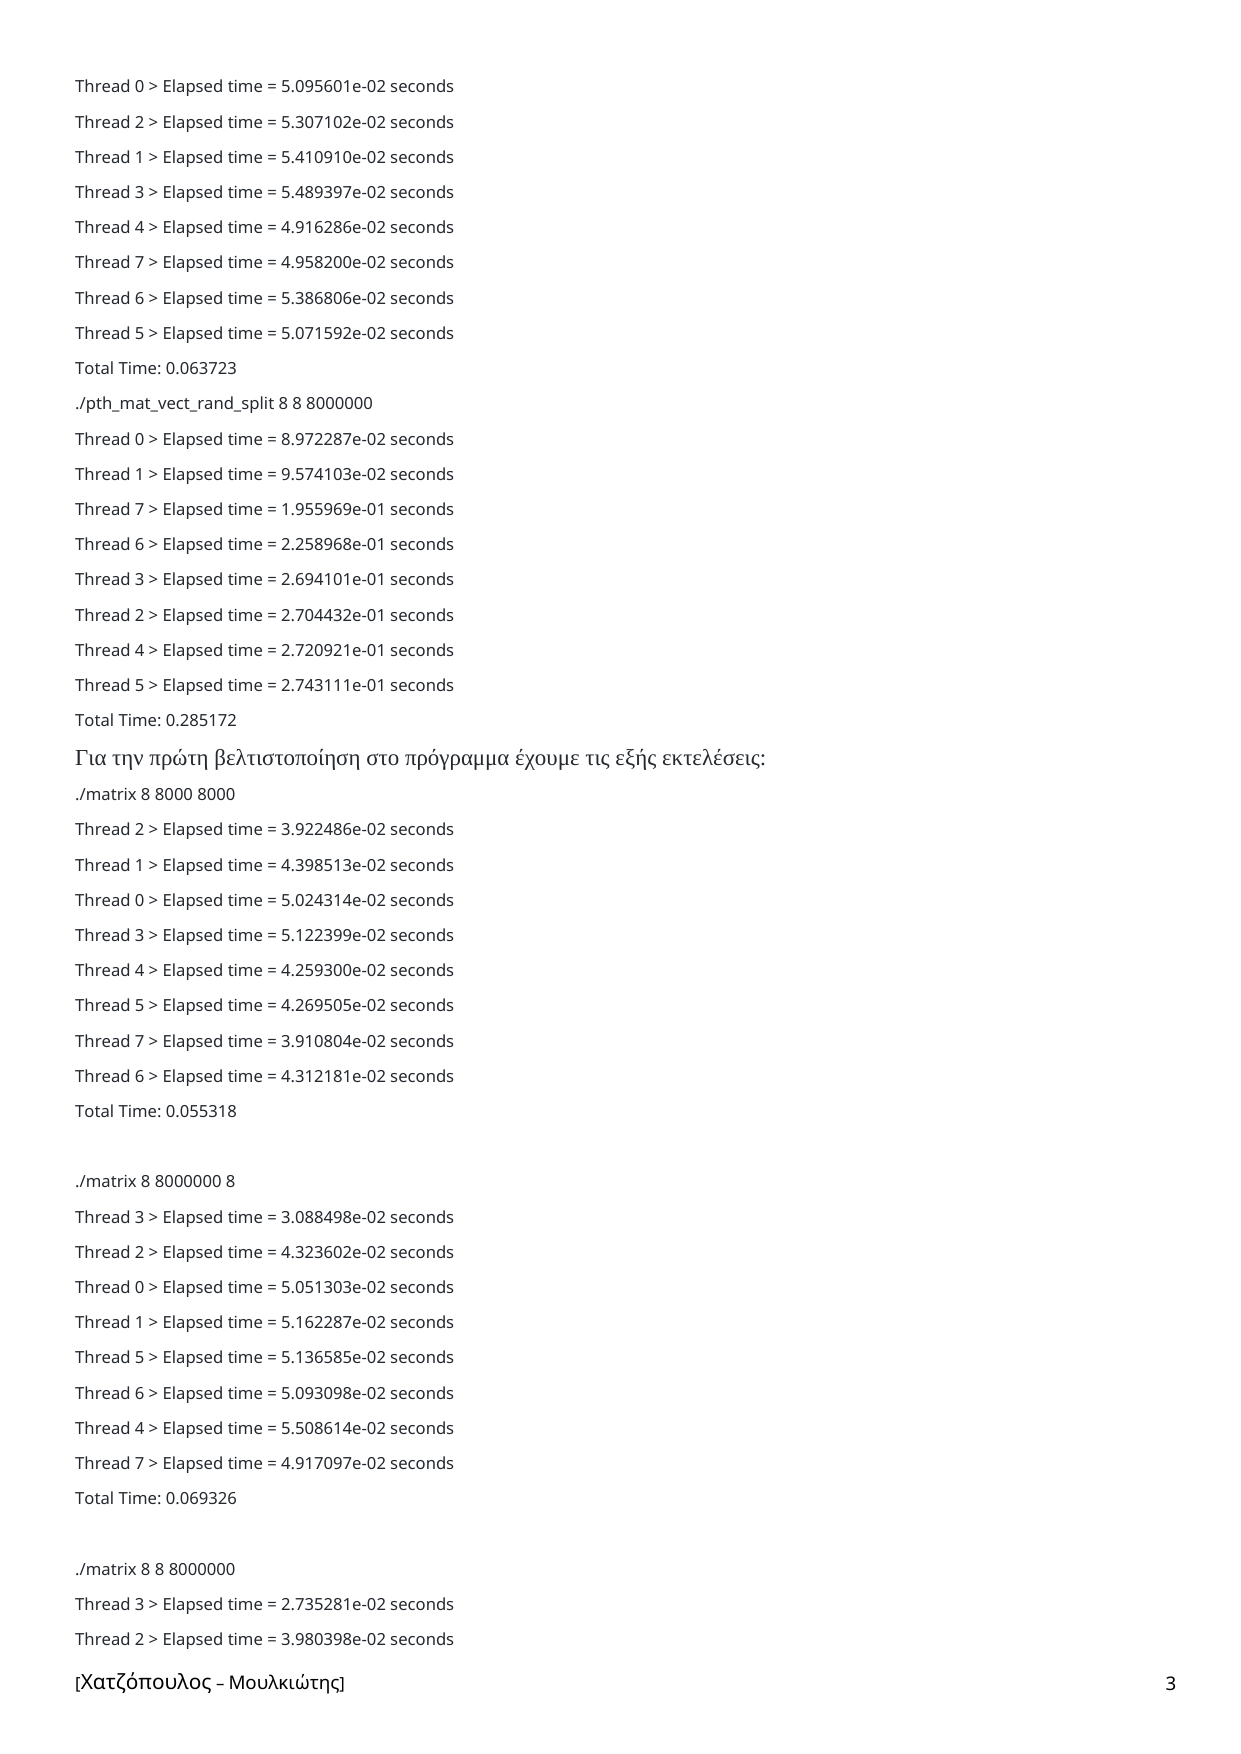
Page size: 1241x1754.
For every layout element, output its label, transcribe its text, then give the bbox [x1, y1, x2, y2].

text Thread 5 > Elapsed time = 2.743111e-01 seconds [75, 673, 1165, 696]
text Thread 4 > Elapsed time = 4.916286e-02 seconds [75, 216, 1165, 238]
text Thread 3 > Elapsed time = 2.694101e-01 seconds [75, 568, 1165, 591]
text Thread 3 > Elapsed time = 5.122399e-02 seconds [75, 924, 1165, 946]
text Thread 5 > Elapsed time = 4.269505e-02 seconds [75, 994, 1165, 1017]
text Thread 0 > Elapsed time = 5.024314e-02 seconds [75, 888, 1165, 911]
text Thread 6 > Elapsed time = 5.386806e-02 seconds [75, 286, 1165, 309]
text Total Time: 0.055318 [75, 1100, 1165, 1122]
text Thread 1 > Elapsed time = 5.410910e-02 seconds [75, 145, 1165, 168]
text Total Time: 0.069326 [75, 1487, 1165, 1510]
text ./matrix 8 8000 8000 [75, 783, 1165, 806]
text Για την πρώτη βελτιστοποίηση στο πρόγραμμα έχουμε τις εξής εκτελέσεις: [75, 744, 1165, 770]
text Thread 6 > Elapsed time = 4.312181e-02 seconds [75, 1064, 1165, 1087]
text ./pth_mat_vect_rand_split 8 8 8000000 [75, 392, 1165, 414]
text Thread 7 > Elapsed time = 4.958200e-02 seconds [75, 251, 1165, 274]
text Thread 3 > Elapsed time = 5.489397e-02 seconds [75, 181, 1165, 203]
text Thread 6 > Elapsed time = 5.093098e-02 seconds [75, 1381, 1165, 1404]
text Thread 1 > Elapsed time = 5.162287e-02 seconds [75, 1311, 1165, 1334]
text Thread 4 > Elapsed time = 5.508614e-02 seconds [75, 1417, 1165, 1439]
text Thread 4 > Elapsed time = 4.259300e-02 seconds [75, 959, 1165, 982]
text Thread 7 > Elapsed time = 4.917097e-02 seconds [75, 1452, 1165, 1474]
text Thread 6 > Elapsed time = 2.258968e-01 seconds [75, 533, 1165, 555]
text Thread 3 > Elapsed time = 3.088498e-02 seconds [75, 1205, 1165, 1228]
text Thread 3 > Elapsed time = 2.735281e-02 seconds [75, 1593, 1165, 1615]
text Thread 2 > Elapsed time = 3.922486e-02 seconds [75, 818, 1165, 841]
text Thread 0 > Elapsed time = 5.051303e-02 seconds [75, 1276, 1165, 1298]
text Thread 1 > Elapsed time = 9.574103e-02 seconds [75, 462, 1165, 485]
text Thread 2 > Elapsed time = 4.323602e-02 seconds [75, 1241, 1165, 1263]
text Total Time: 0.285172 [75, 709, 1165, 731]
text Thread 0 > Elapsed time = 5.095601e-02 seconds [75, 75, 1165, 98]
text Thread 1 > Elapsed time = 4.398513e-02 seconds [75, 853, 1165, 876]
text Thread 2 > Elapsed time = 5.307102e-02 seconds [75, 110, 1165, 133]
text ./matrix 8 8 8000000 [75, 1557, 1165, 1580]
text Total Time: 0.063723 [75, 357, 1165, 379]
text Thread 7 > Elapsed time = 3.910804e-02 seconds [75, 1029, 1165, 1052]
text Thread 4 > Elapsed time = 2.720921e-01 seconds [75, 638, 1165, 661]
text Thread 5 > Elapsed time = 5.136585e-02 seconds [75, 1346, 1165, 1369]
text Thread 0 > Elapsed time = 8.972287e-02 seconds [75, 427, 1165, 450]
text ./matrix 8 8000000 8 [75, 1170, 1165, 1193]
text Thread 5 > Elapsed time = 5.071592e-02 seconds [75, 321, 1165, 344]
text Thread 2 > Elapsed time = 3.980398e-02 seconds [75, 1628, 1165, 1651]
text Thread 7 > Elapsed time = 1.955969e-01 seconds [75, 497, 1165, 520]
text Thread 2 > Elapsed time = 2.704432e-01 seconds [75, 603, 1165, 626]
